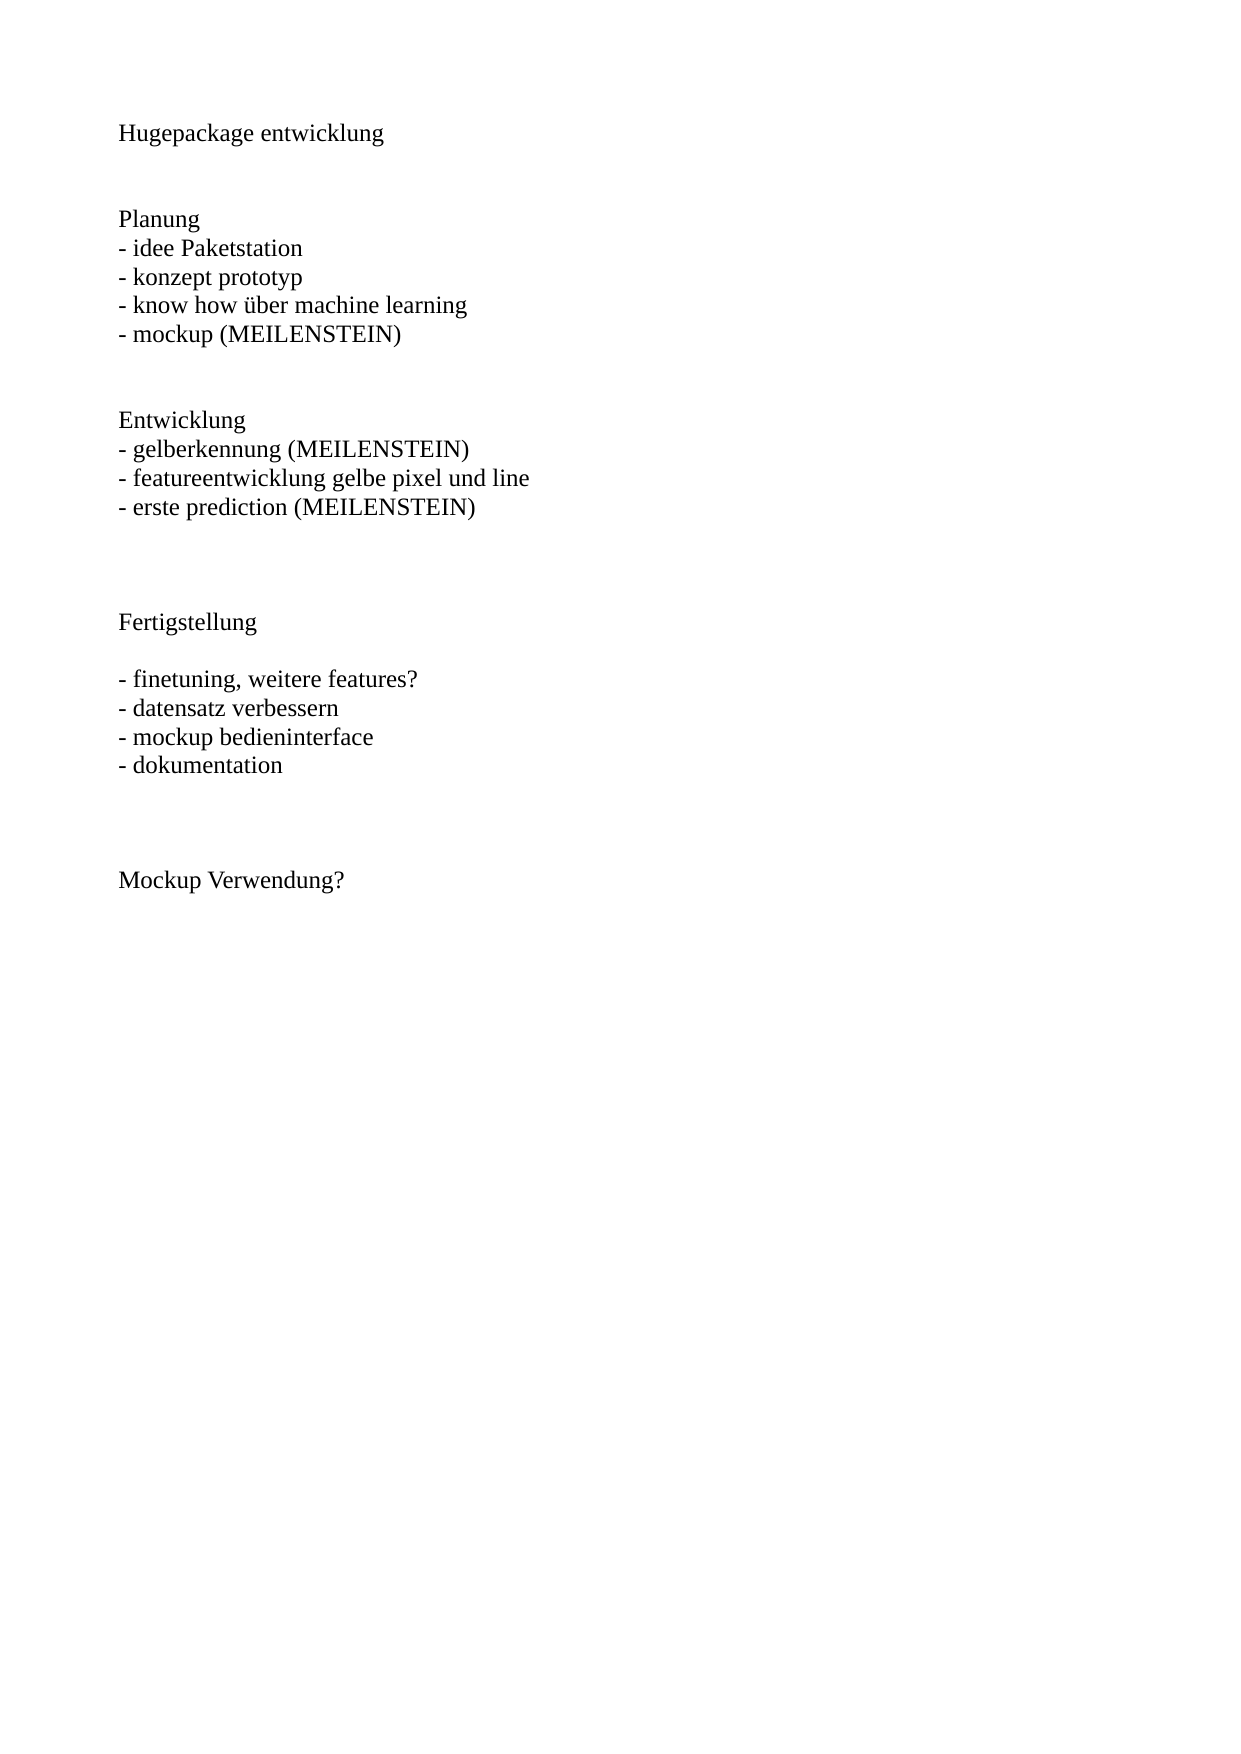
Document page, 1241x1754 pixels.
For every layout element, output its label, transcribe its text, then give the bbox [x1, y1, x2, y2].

text - konzept prototyp [118, 262, 1122, 291]
text - mockup (MEILENSTEIN) [118, 319, 1122, 348]
text Entwicklung [118, 406, 1122, 434]
text - gelberkennung (MEILENSTEIN) [118, 434, 1122, 463]
text Planung [118, 204, 1122, 233]
text - idee Paketstation [118, 233, 1122, 262]
text - featureentwicklung gelbe pixel und line [118, 463, 1122, 492]
text - mockup bedieninterface [118, 722, 1122, 751]
text - erste prediction (MEILENSTEIN) [118, 492, 1122, 521]
text Hugepackage entwicklung [118, 118, 1122, 147]
text - know how über machine learning [118, 291, 1122, 319]
text - finetuning, weitere features? [118, 664, 1122, 693]
text Fertigstellung [118, 607, 1122, 636]
text Mockup Verwendung? [118, 866, 1122, 894]
text - dokumentation [118, 751, 1122, 779]
text - datensatz verbessern [118, 693, 1122, 722]
